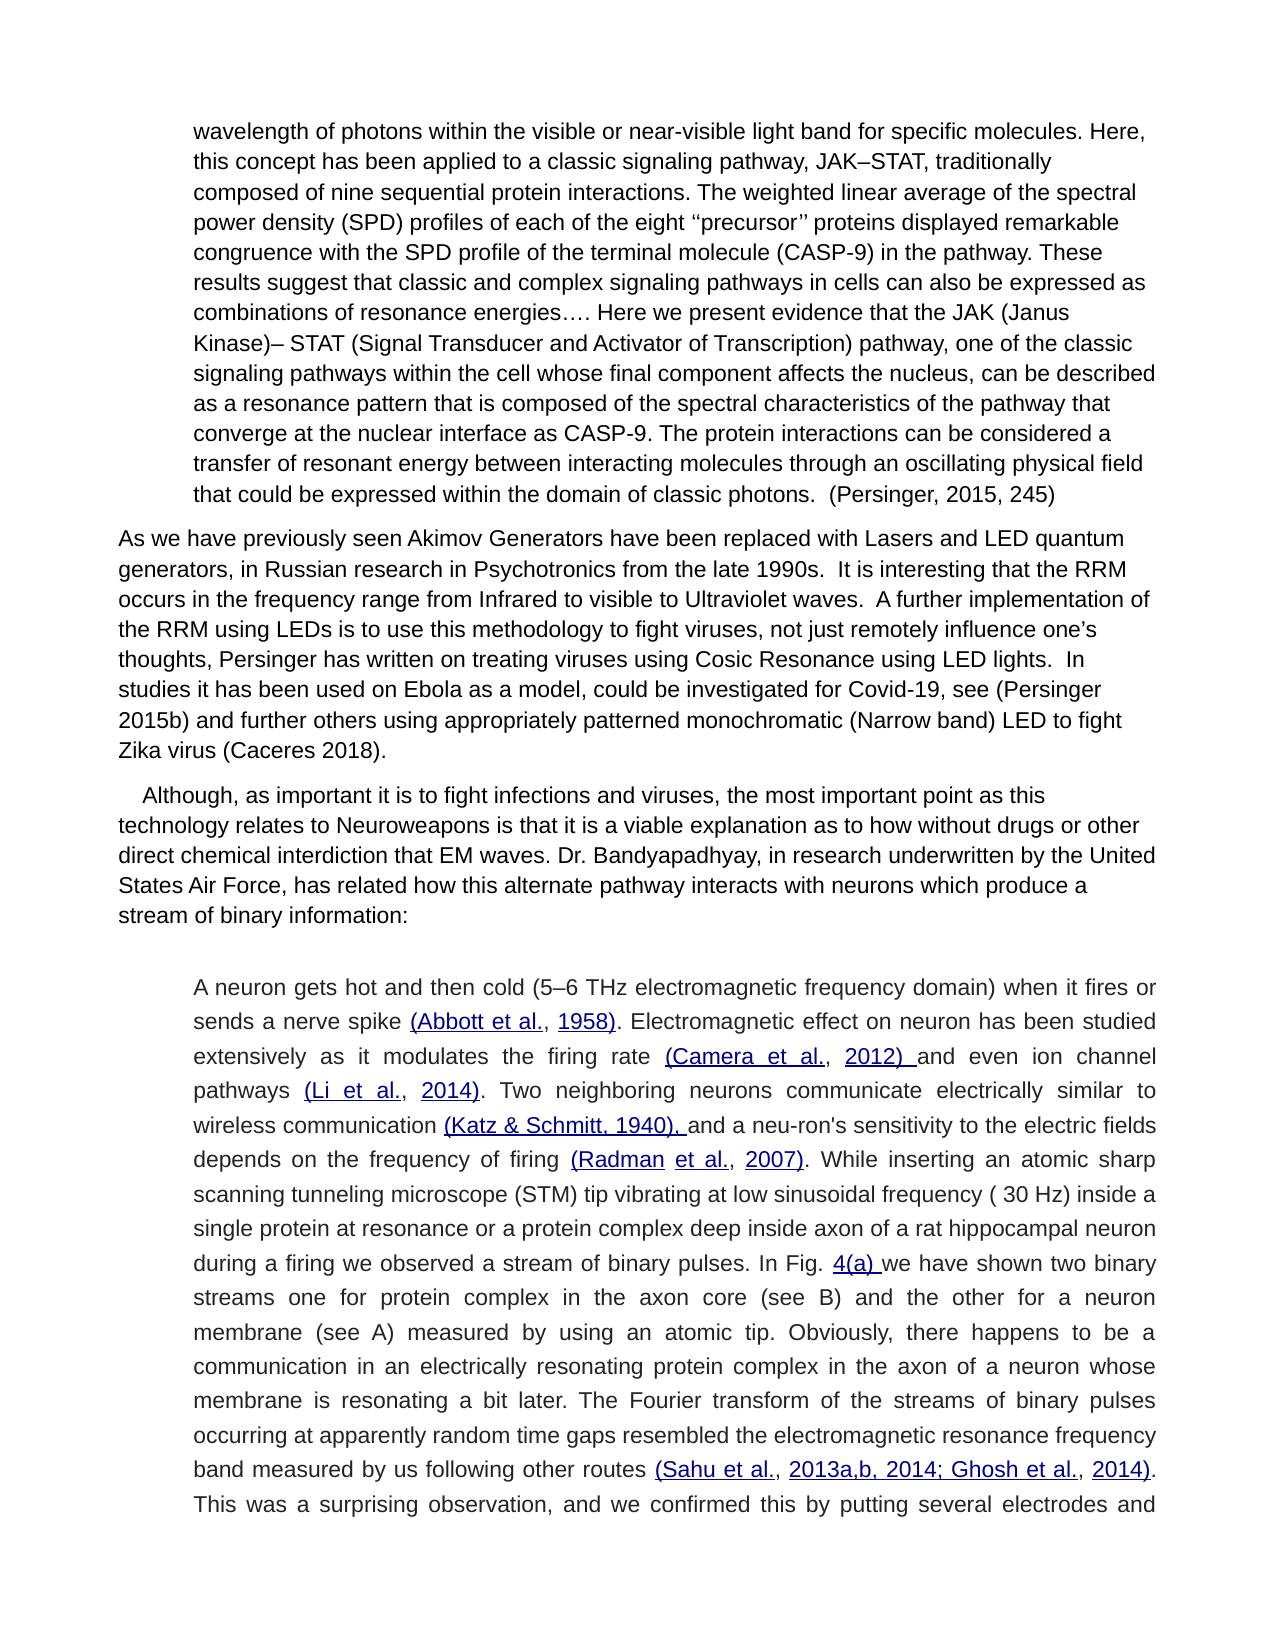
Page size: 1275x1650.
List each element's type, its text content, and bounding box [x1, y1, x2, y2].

text As we have previously seen Akimov Generators have been replaced with Lasers and LED quantum generators, in Russian research in Psychotronics from the late 1990s. It is interesting that the RRM occurs in the frequency range from Infrared to visible to Ultraviolet waves. A further implementation of the RRM using LEDs is to use this methodology to fight viruses, not just remotely influence one’s thoughts, Persinger has written on treating viruses using Cosic Resonance using LED lights. In studies it has been used on Ebola as a model, could be investigated for Covid-19, see (Persinger 2015b) and further others using appropriately patterned monochromatic (Narrow band) LED to fight Zika virus (Caceres 2018). [118, 525, 1157, 763]
text Although, as important it is to fight infections and viruses, the most important point as this technology relates to Neuroweapons is that it is a viable explanation as to how without drugs or other direct chemical interdiction that EM waves. Dr. Bandyapadhyay, in research underwritten by the United States Air Force, has related how this alternate pathway interacts with neurons which produce a stream of binary information: [118, 782, 1157, 929]
text wavelength of photons within the visible or near-visible light band for specific molecules. Here, this concept has been applied to a classic signaling pathway, JAK–STAT, traditionally composed of nine sequential protein interactions. The weighted linear average of the spectral power density (SPD) profiles of each of the eight ‘‘precursor’’ proteins displayed remarkable congruence with the SPD profile of the terminal molecule (CASP-9) in the pathway. These results suggest that classic and complex signaling pathways in cells can also be expressed as combinations of resonance energies…. Here we present evidence that the JAK (Janus Kinase)– STAT (Signal Transducer and Activator of Transcription) pathway, one of the classic signaling pathways within the cell whose final component affects the nucleus, can be described as a resonance pattern that is composed of the spectral characteristics of the pathway that converge at the nuclear interface as CASP-9. The protein interactions can be considered a transfer of resonant energy between interacting molecules through an oscillating physical field that could be expressed within the domain of classic photons. (Persinger, 2015, 245) [193, 118, 1157, 507]
text A neuron gets hot and then cold (5–6 THz electromagnetic frequency domain) when it fires or sends a nerve spike (Abbott et al., 1958). Electromagnetic effect on neuron has been studied extensively as it modulates the firing rate (Camera et al., 2012) and even ion channel pathways (Li et al., 2014). Two neighboring neurons communicate electrically similar to wireless communication (Katz & Schmitt, 1940), and a neu-ron's sensitivity to the electric fields depends on the frequency of firing (Radman et al., 2007). While inserting an atomic sharp scanning tunneling microscope (STM) tip vibrating at low sinusoidal frequency ( 30 Hz) inside a single protein at resonance or a protein complex deep inside axon of a rat hippocampal neuron during a firing we observed a stream of binary pulses. In Fig. 4(a) we have shown two binary streams one for protein complex in the axon core (see B) and the other for a neuron membrane (see A) measured by using an atomic tip. Obviously, there happens to be a communication in an electrically resonating protein complex in the axon of a neuron whose membrane is resonating a bit later. The Fourier transform of the streams of binary pulses occurring at apparently random time gaps resembled the electromagnetic resonance frequency band measured by us following other routes (Sahu et al., 2013a,b, 2014; Ghosh et al., 2014). This was a surprising observation, and we confirmed this by putting several electrodes and [193, 974, 1157, 1517]
